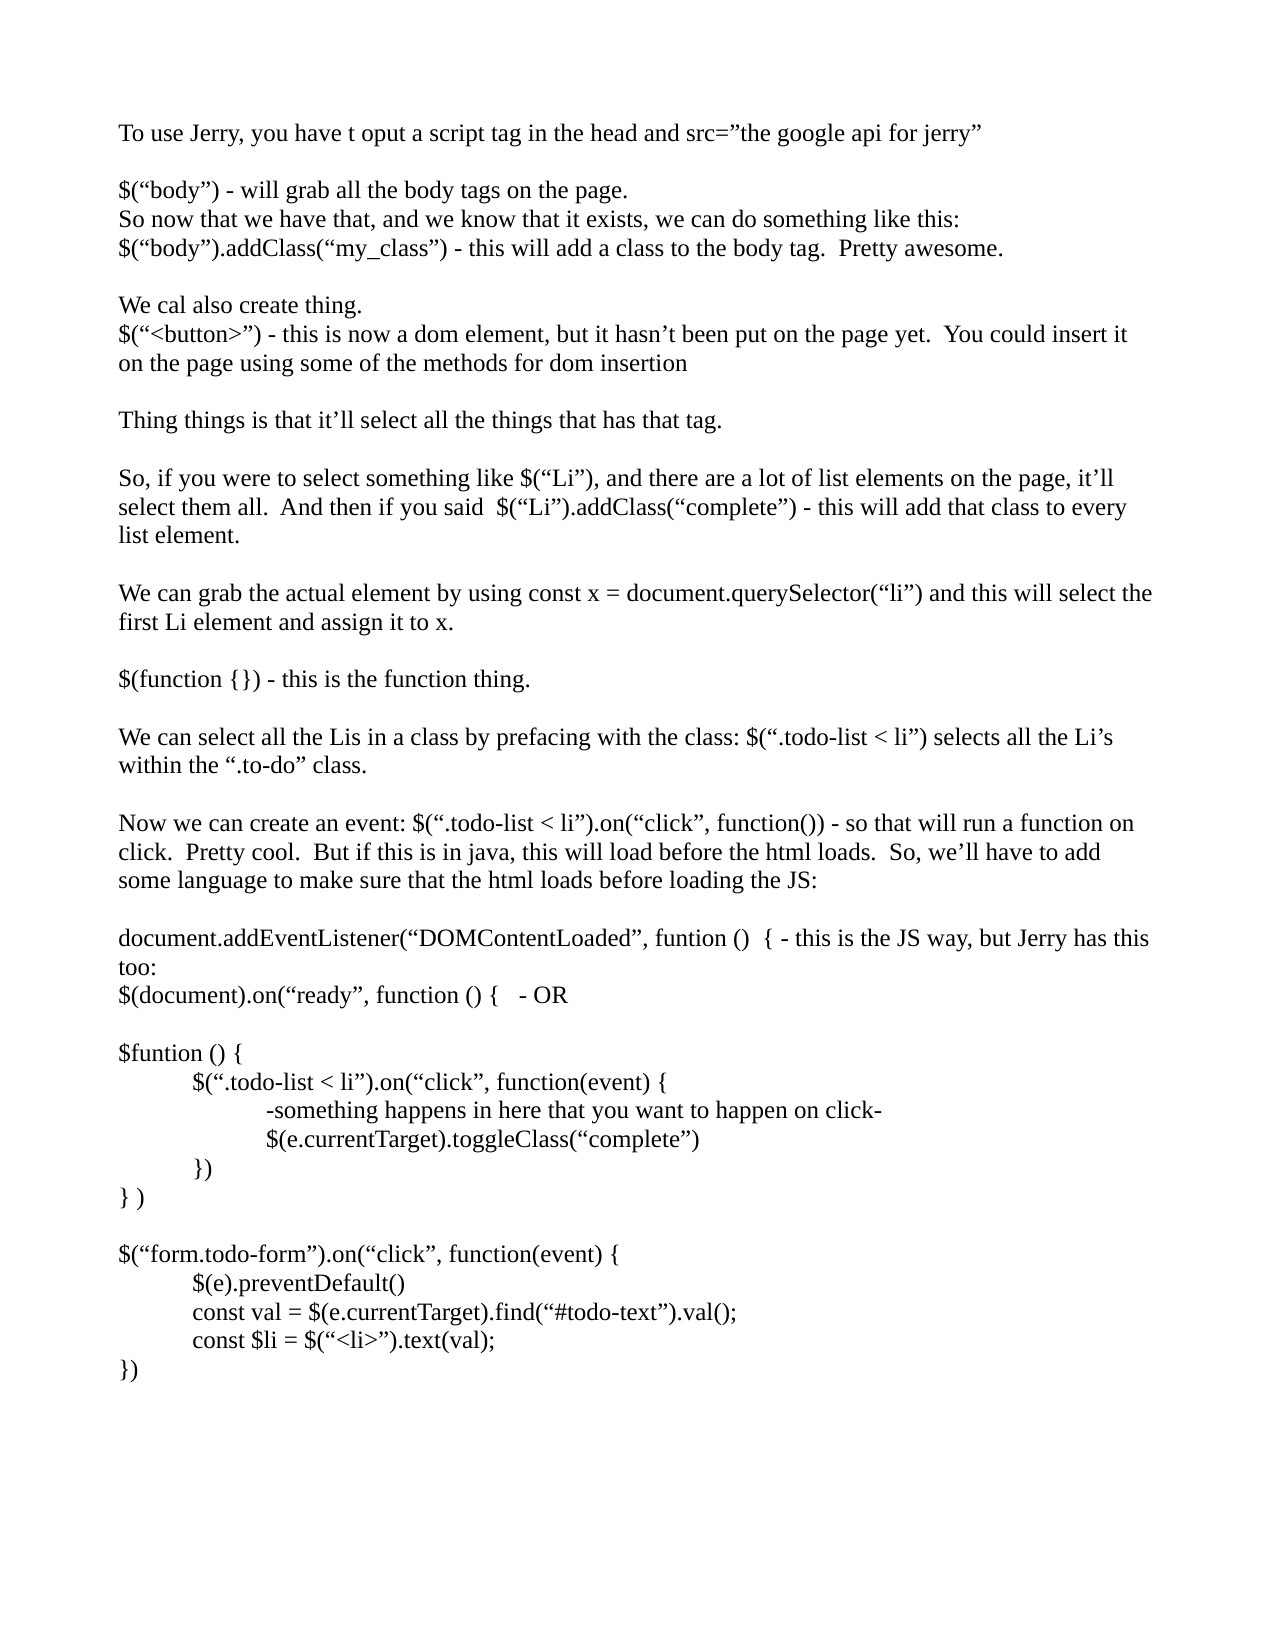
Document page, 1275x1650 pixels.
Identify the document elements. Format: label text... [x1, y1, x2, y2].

text $funtion () { [118, 1038, 1157, 1067]
text We can select all the Lis in a class by prefacing with the class: $(“.todo-list < li”) selects all the Li’s within the “.to-do” class. [118, 722, 1157, 779]
text Thing things is that it’ll select all the things that has that tag. [118, 406, 1157, 434]
text Now we can create an event: $(“.todo-list < li”).on(“click”, function()) - so that will run a function on click. Pretty cool. But if this is in java, this will load before the html loads. So, we’ll have to add some language to make sure that the html loads before loading the JS: [118, 808, 1157, 894]
text }) [118, 1153, 1157, 1182]
text $(“<button>”) - this is now a dom element, but it hasn’t been put on the page yet. You could insert it on the page using some of the methods for dom insertion [118, 319, 1157, 377]
text document.addEventListener(“DOMContentLoaded”, funtion () { - this is the JS way, but Jerry has this too: [118, 923, 1157, 981]
text So, if you were to select something like $(“Li”), and there are a lot of list elements on the page, it’ll select them all. And then if you said $(“Li”).addClass(“complete”) - this will add that class to every list element. [118, 463, 1157, 549]
text We cal also create thing. [118, 291, 1157, 319]
text const $li = $(“<li>”).text(val); [118, 1326, 1157, 1354]
text So now that we have that, and we know that it exists, we can do something like this: [118, 204, 1157, 233]
text To use Jerry, you have t oput a script tag in the head and src=”the google api for jerry” [118, 118, 1157, 147]
text $(“body”) - will grab all the body tags on the page. [118, 176, 1157, 204]
text $(function {}) - this is the function thing. [118, 664, 1157, 693]
text $(e.currentTarget).toggleClass(“complete”) [118, 1124, 1157, 1153]
text }) [118, 1354, 1157, 1383]
text -something happens in here that you want to happen on click- [118, 1096, 1157, 1124]
text $(“.todo-list < li”).on(“click”, function(event) { [118, 1067, 1157, 1096]
text $(document).on(“ready”, function () { - OR [118, 981, 1157, 1009]
text $(e).preventDefault() [118, 1268, 1157, 1297]
text $(“form.todo-form”).on(“click”, function(event) { [118, 1239, 1157, 1268]
text $(“body”).addClass(“my_class”) - this will add a class to the body tag. Pretty awesome. [118, 233, 1157, 262]
text } ) [118, 1182, 1157, 1211]
text const val = $(e.currentTarget).find(“#todo-text”).val(); [118, 1297, 1157, 1326]
text We can grab the actual element by using const x = document.querySelector(“li”) and this will select the first Li element and assign it to x. [118, 578, 1157, 636]
